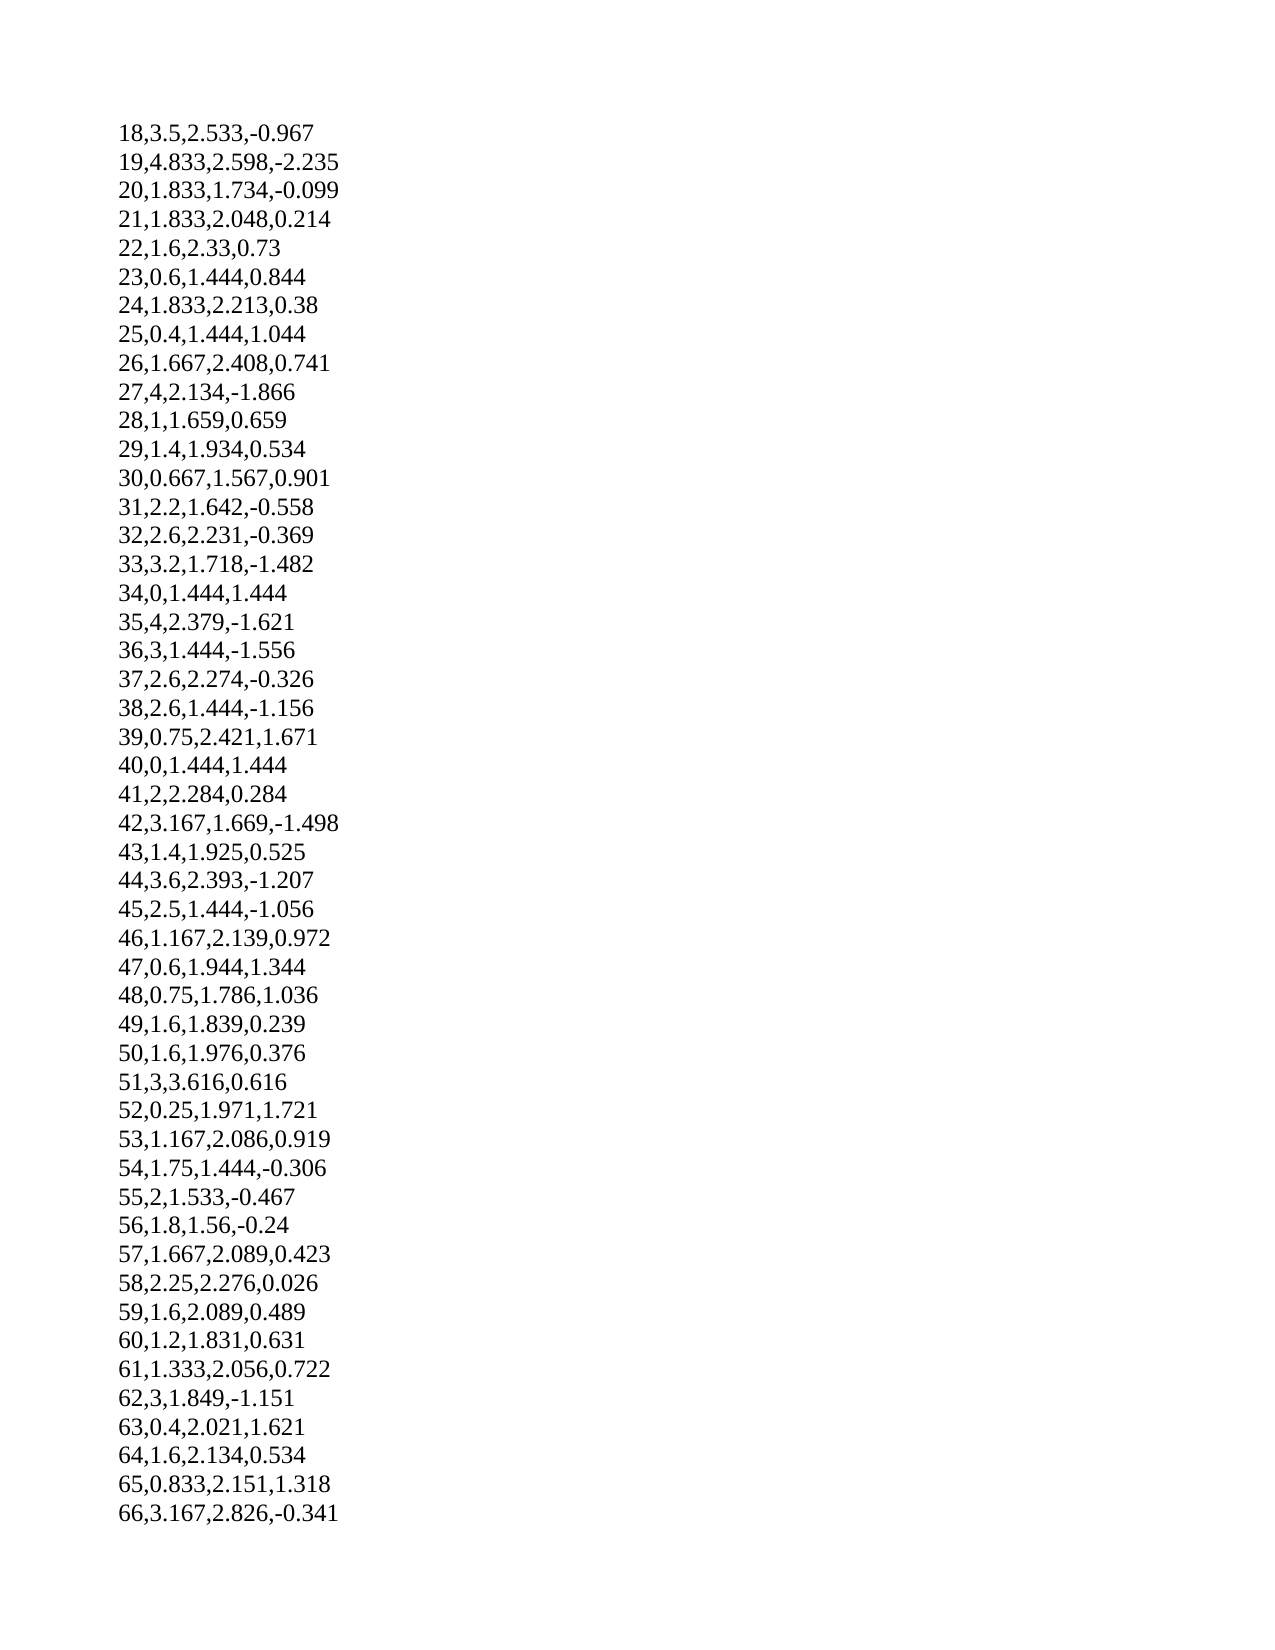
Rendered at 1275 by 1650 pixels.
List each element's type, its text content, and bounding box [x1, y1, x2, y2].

text 54,1.75,1.444,-0.306 [118, 1153, 1157, 1182]
text 64,1.6,2.134,0.534 [118, 1441, 1157, 1469]
text 43,1.4,1.925,0.525 [118, 837, 1157, 866]
text 39,0.75,2.421,1.671 [118, 722, 1157, 751]
text 51,3,3.616,0.616 [118, 1067, 1157, 1096]
text 52,0.25,1.971,1.721 [118, 1096, 1157, 1124]
text 24,1.833,2.213,0.38 [118, 291, 1157, 319]
text 18,3.5,2.533,-0.967 [118, 118, 1157, 147]
text 23,0.6,1.444,0.844 [118, 262, 1157, 291]
text 65,0.833,2.151,1.318 [118, 1469, 1157, 1498]
text 53,1.167,2.086,0.919 [118, 1124, 1157, 1153]
text 63,0.4,2.021,1.621 [118, 1412, 1157, 1441]
text 37,2.6,2.274,-0.326 [118, 664, 1157, 693]
text 49,1.6,1.839,0.239 [118, 1009, 1157, 1038]
text 26,1.667,2.408,0.741 [118, 348, 1157, 377]
text 46,1.167,2.139,0.972 [118, 923, 1157, 952]
text 28,1,1.659,0.659 [118, 406, 1157, 434]
text 41,2,2.284,0.284 [118, 779, 1157, 808]
text 20,1.833,1.734,-0.099 [118, 176, 1157, 204]
text 32,2.6,2.231,-0.369 [118, 521, 1157, 549]
text 38,2.6,1.444,-1.156 [118, 693, 1157, 722]
text 19,4.833,2.598,-2.235 [118, 147, 1157, 176]
text 57,1.667,2.089,0.423 [118, 1239, 1157, 1268]
text 34,0,1.444,1.444 [118, 578, 1157, 607]
text 35,4,2.379,-1.621 [118, 607, 1157, 636]
text 62,3,1.849,-1.151 [118, 1383, 1157, 1412]
text 33,3.2,1.718,-1.482 [118, 549, 1157, 578]
text 60,1.2,1.831,0.631 [118, 1326, 1157, 1354]
text 61,1.333,2.056,0.722 [118, 1354, 1157, 1383]
text 59,1.6,2.089,0.489 [118, 1297, 1157, 1326]
text 56,1.8,1.56,-0.24 [118, 1211, 1157, 1239]
text 29,1.4,1.934,0.534 [118, 434, 1157, 463]
text 27,4,2.134,-1.866 [118, 377, 1157, 406]
text 36,3,1.444,-1.556 [118, 636, 1157, 664]
text 48,0.75,1.786,1.036 [118, 981, 1157, 1009]
text 55,2,1.533,-0.467 [118, 1182, 1157, 1211]
text 21,1.833,2.048,0.214 [118, 204, 1157, 233]
text 31,2.2,1.642,-0.558 [118, 492, 1157, 521]
text 66,3.167,2.826,-0.341 [118, 1498, 1157, 1527]
text 50,1.6,1.976,0.376 [118, 1038, 1157, 1067]
text 58,2.25,2.276,0.026 [118, 1268, 1157, 1297]
text 42,3.167,1.669,-1.498 [118, 808, 1157, 837]
text 22,1.6,2.33,0.73 [118, 233, 1157, 262]
text 30,0.667,1.567,0.901 [118, 463, 1157, 492]
text 45,2.5,1.444,-1.056 [118, 894, 1157, 923]
text 25,0.4,1.444,1.044 [118, 319, 1157, 348]
text 40,0,1.444,1.444 [118, 751, 1157, 779]
text 47,0.6,1.944,1.344 [118, 952, 1157, 981]
text 44,3.6,2.393,-1.207 [118, 866, 1157, 894]
